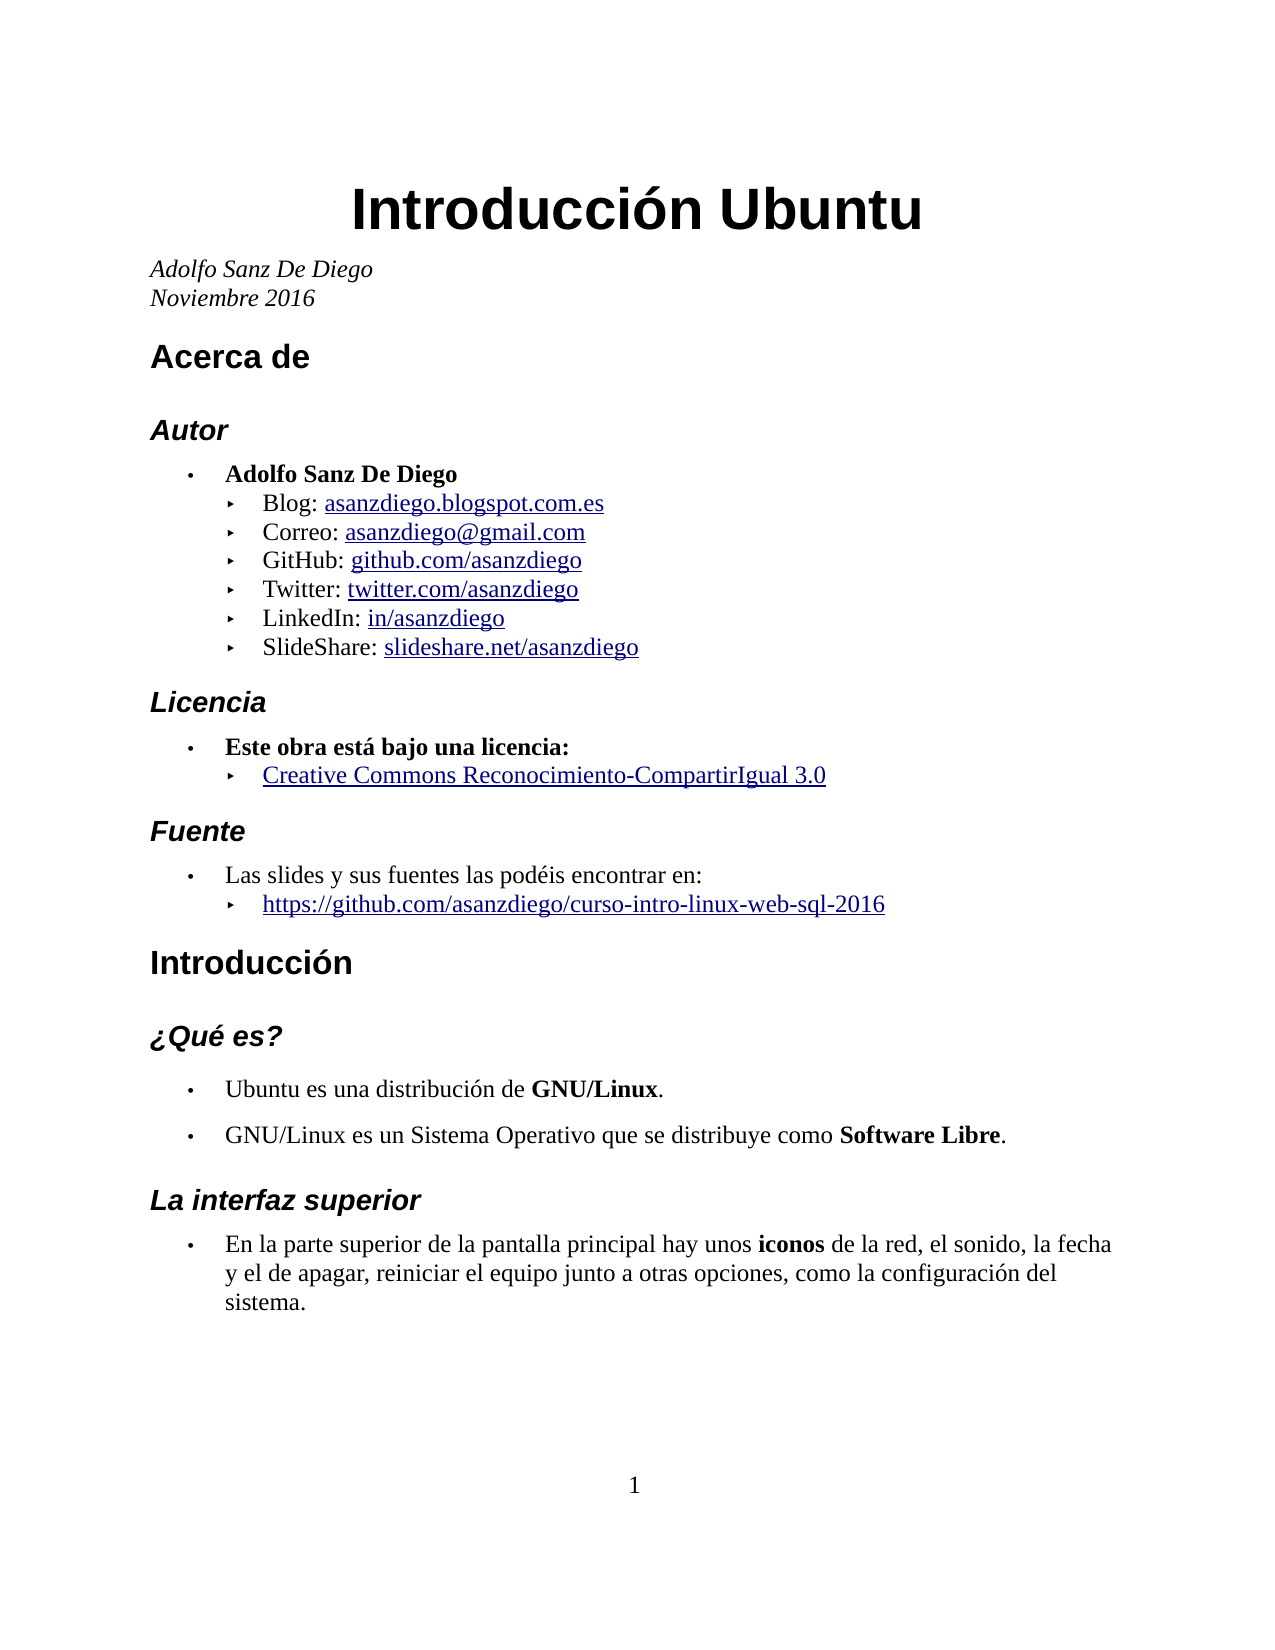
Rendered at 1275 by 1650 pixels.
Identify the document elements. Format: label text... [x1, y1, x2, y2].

title Introducción Ubuntu [150, 175, 1125, 242]
list Este obra está bajo una licencia: [187, 732, 1125, 760]
subtitle Licencia [150, 686, 1125, 719]
list https://github.com/asanzdiego/curso-intro-linux-web-sql-2016 [225, 889, 1125, 918]
subtitle ¿Qué es? [150, 1019, 1125, 1052]
text Adolfo Sanz De Diego [150, 254, 1125, 283]
subtitle Acerca de [150, 337, 1125, 376]
text Noviembre 2016 [150, 283, 1125, 312]
list En la parte superior de la pantalla principal hay unos iconos de la red, el sonido, la fecha y el de apagar, reiniciar el equipo junto a otras opciones, como la configuración del sistema. [187, 1229, 1125, 1315]
subtitle Autor [150, 413, 1125, 447]
subtitle Fuente [150, 814, 1125, 848]
list GitHub: github.com/asanzdiego [225, 546, 1125, 574]
list SlideShare: slideshare.net/asanzdiego [225, 632, 1125, 661]
list Correo: asanzdiego@gmail.com [225, 517, 1125, 546]
list Ubuntu es una distribución de GNU/Linux. [187, 1074, 1125, 1102]
list LinkedIn: in/asanzdiego [225, 603, 1125, 632]
list Adolfo Sanz De Diego [187, 459, 1125, 488]
list Twitter: twitter.com/asanzdiego [225, 574, 1125, 603]
subtitle Introducción [150, 943, 1125, 981]
list Blog: asanzdiego.blogspot.com.es [225, 488, 1125, 517]
list Creative Commons Reconocimiento-CompartirIgual 3.0 [225, 760, 1125, 789]
subtitle La interfaz superior [150, 1183, 1125, 1217]
list GNU/Linux es un Sistema Operativo que se distribuye como Software Libre. [187, 1120, 1125, 1149]
list Las slides y sus fuentes las podéis encontrar en: [187, 860, 1125, 889]
